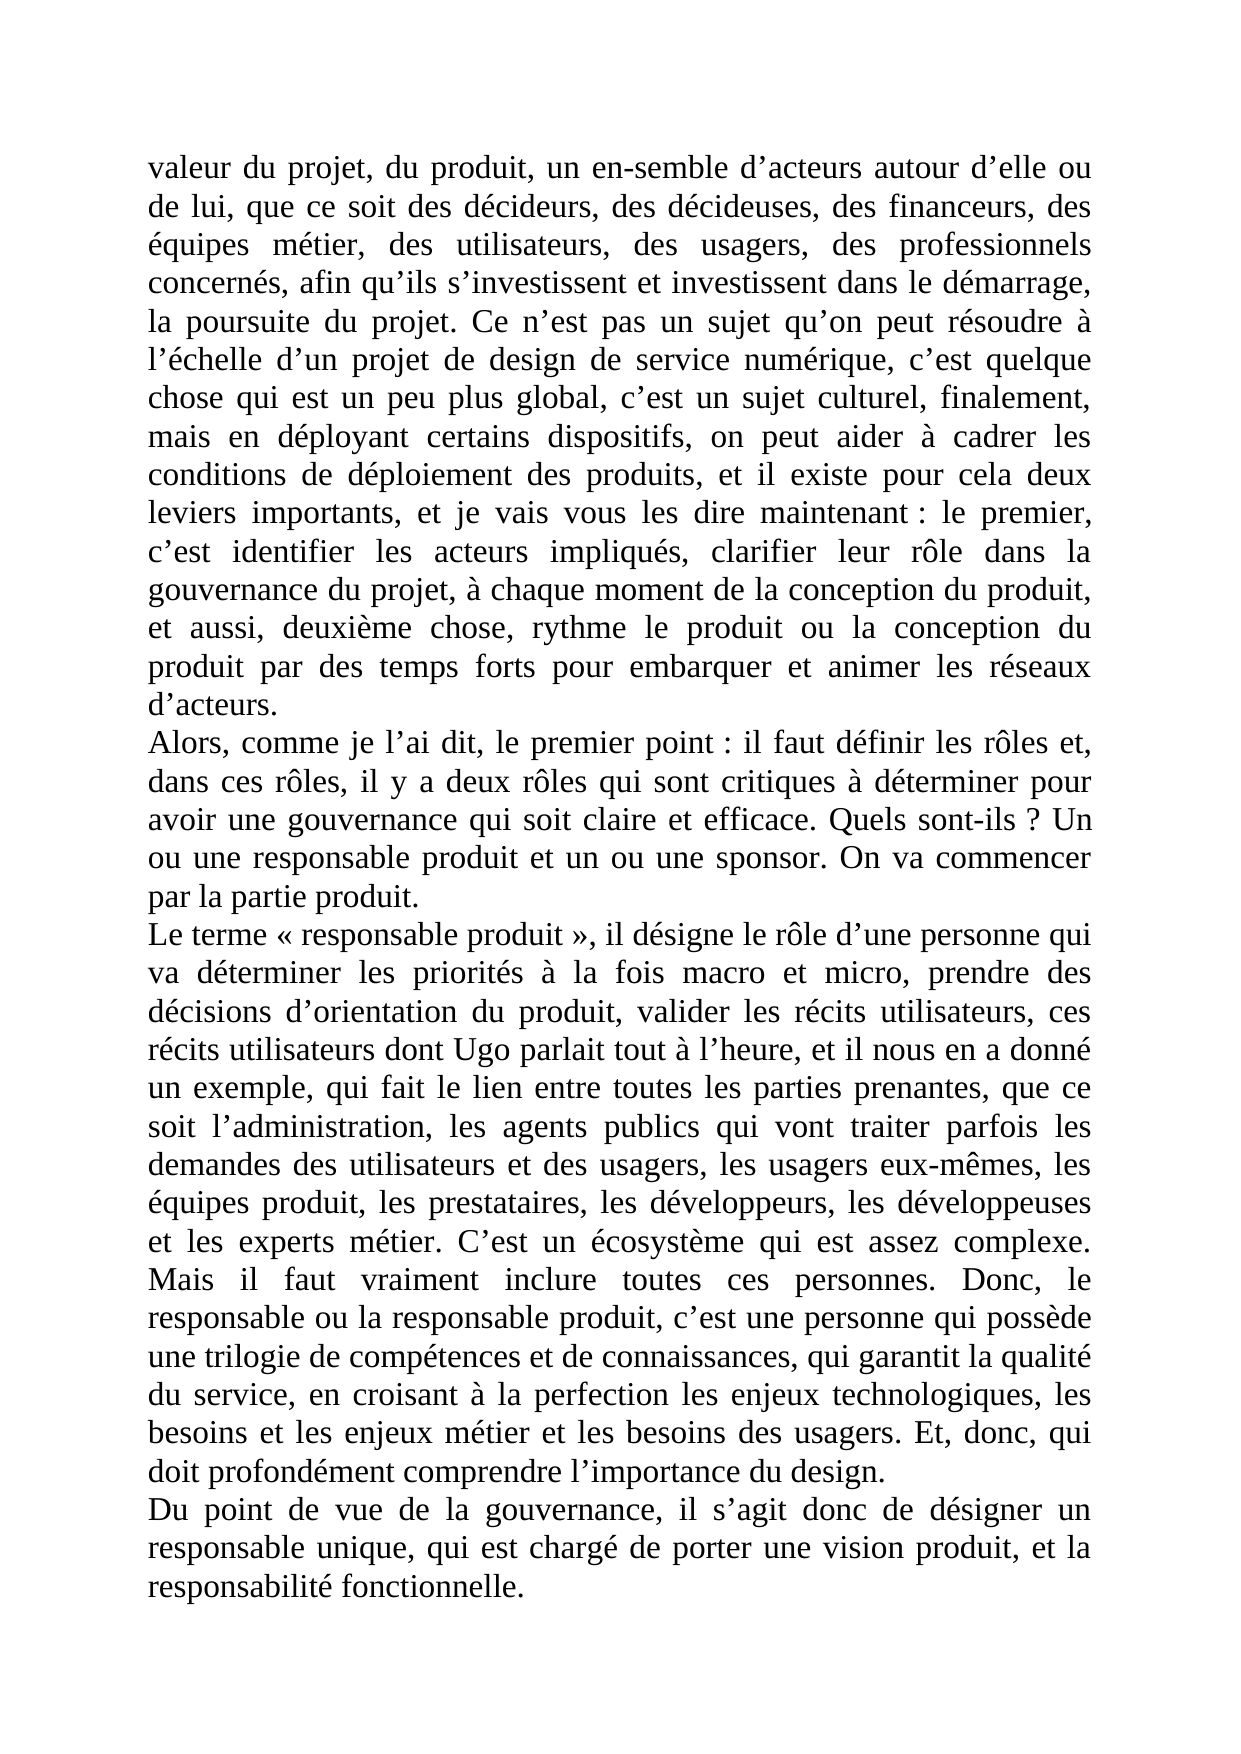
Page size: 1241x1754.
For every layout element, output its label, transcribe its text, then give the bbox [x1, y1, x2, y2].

text Alors, comme je l’ai dit, le premier point : il faut définir les rôles et, dans ces rôles, il y a deux rôles qui sont critiques à déterminer pour avoir une gouvernance qui soit claire et efficace. Quels sont-ils ? Un ou une responsable produit et un ou une sponsor. On va commencer par la partie produit. [148, 723, 1093, 914]
text Du point de vue de la gouvernance, il s’agit donc de désigner un responsable unique, qui est chargé de porter une vision produit, et la responsabilité fonctionnelle. [148, 1489, 1093, 1604]
text valeur du projet, du produit, un en-semble d’acteurs autour d’elle ou de lui, que ce soit des décideurs, des décideuses, des financeurs, des équipes métier, des utilisateurs, des usagers, des professionnels concernés, afin qu’ils s’investissent et investissent dans le démarrage, la poursuite du projet. Ce n’est pas un sujet qu’on peut résoudre à l’échelle d’un projet de design de service numérique, c’est quelque chose qui est un peu plus global, c’est un sujet culturel, finalement, mais en déployant certains dispositifs, on peut aider à cadrer les conditions de déploiement des produits, et il existe pour cela deux leviers importants, et je vais vous les dire maintenant : le premier, c’est identifier les acteurs impliqués, clarifier leur rôle dans la gouvernance du projet, à chaque moment de la conception du produit, et aussi, deuxième chose, rythme le produit ou la conception du produit par des temps forts pour embarquer et animer les réseaux d’acteurs. [148, 148, 1093, 723]
text Le terme « responsable produit », il désigne le rôle d’une personne qui va déterminer les priorités à la fois macro et micro, prendre des décisions d’orientation du produit, valider les récits utilisateurs, ces récits utilisateurs dont Ugo parlait tout à l’heure, et il nous en a donné un exemple, qui fait le lien entre toutes les parties prenantes, que ce soit l’administration, les agents publics qui vont traiter parfois les demandes des utilisateurs et des usagers, les usagers eux-mêmes, les équipes produit, les prestataires, les développeurs, les développeuses et les experts métier. C’est un écosystème qui est assez complexe. Mais il faut vraiment inclure toutes ces personnes. Donc, le responsable ou la responsable produit, c’est une personne qui possède une trilogie de compétences et de connaissances, qui garantit la qualité du service, en croisant à la perfection les enjeux technologiques, les besoins et les enjeux métier et les besoins des usagers. Et, donc, qui doit profondément comprendre l’importance du design. [148, 914, 1093, 1489]
